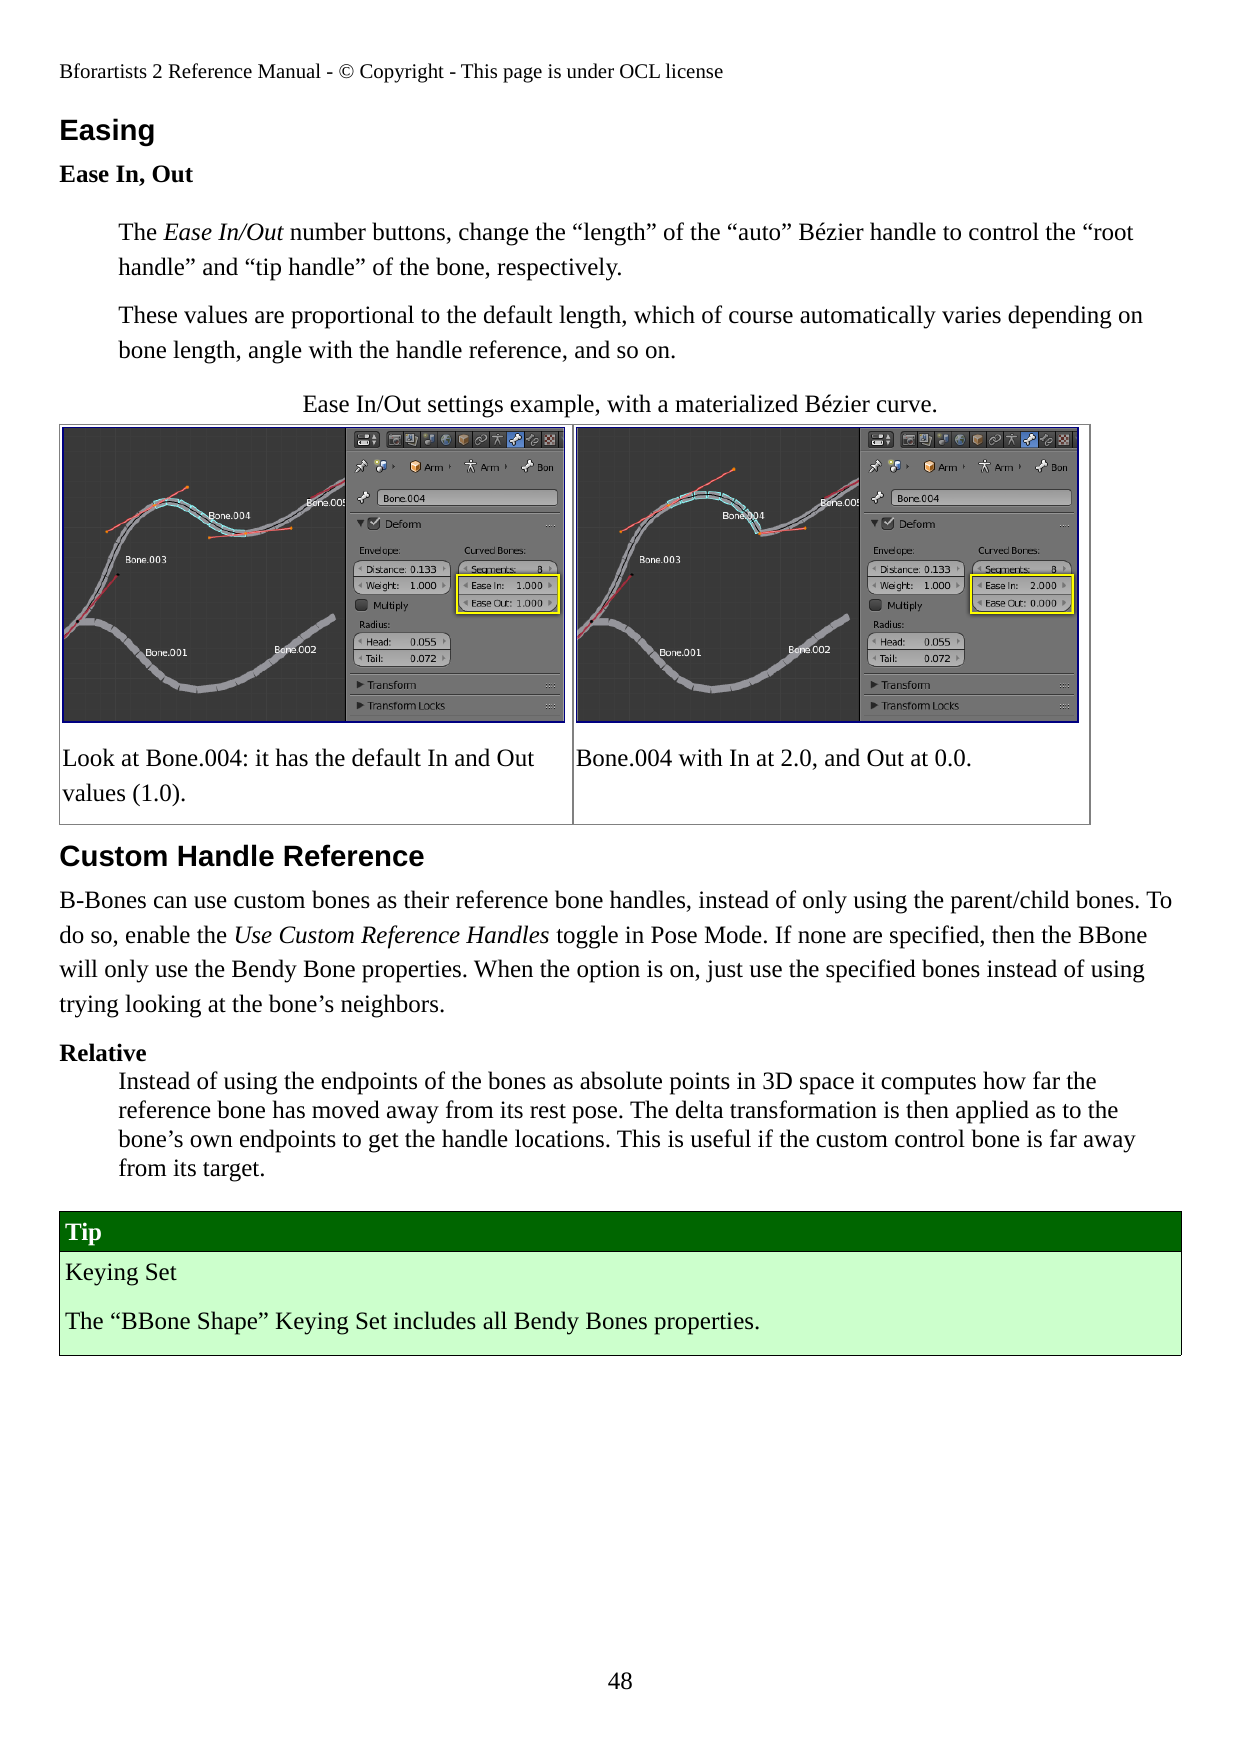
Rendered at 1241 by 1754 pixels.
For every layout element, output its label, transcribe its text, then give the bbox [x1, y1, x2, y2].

subtitle Relative [59, 1038, 1181, 1066]
picture [577, 428, 1077, 721]
text B-Bones can use custom bones as their reference bone handles, instead of only using the parent/child bones. To do so, enable the Use Custom Reference Handles toggle in Pose Mode. If none are specified, then the BBone will only use the Bendy Bone properties. When the option is on, just use the specified bones instead of using trying looking at the bone’s neighbors. [59, 885, 1181, 1017]
text The Ease In/Out number buttons, change the “length” of the “auto” Bézier handle to control the “root handle” and “tip handle” of the bone, respectively. [118, 217, 1181, 280]
text Ease In/Out settings example, with a materialized Bézier curve. [59, 389, 1181, 418]
table_header Tip [60, 1212, 1181, 1251]
list Instead of using the endpoints of the bones as absolute points in 3D space it computes how far the reference bone has moved away from its rest pose. The delta transformation is then applied as to the bone’s own endpoints to get the handle locations. This is useful if the custom control bone is far away from its target. [118, 1066, 1181, 1181]
table_header Look at Bone.004: it has the default In and Out values (1.0). [60, 425, 572, 824]
subtitle Easing [59, 113, 1181, 146]
subtitle Ease In, Out [59, 159, 1181, 188]
subtitle Custom Handle Reference [59, 839, 1181, 873]
picture [64, 428, 564, 721]
text These values are proportional to the default length, which of course automatically varies depending on bone length, angle with the handle reference, and so on. [118, 301, 1181, 364]
table_cell Keying Set The “BBone Shape” Keying Set includes all Bendy Bones properties. [60, 1252, 1181, 1355]
table_header Bone.004 with In at 2.0, and Out at 0.0. [574, 425, 1089, 824]
